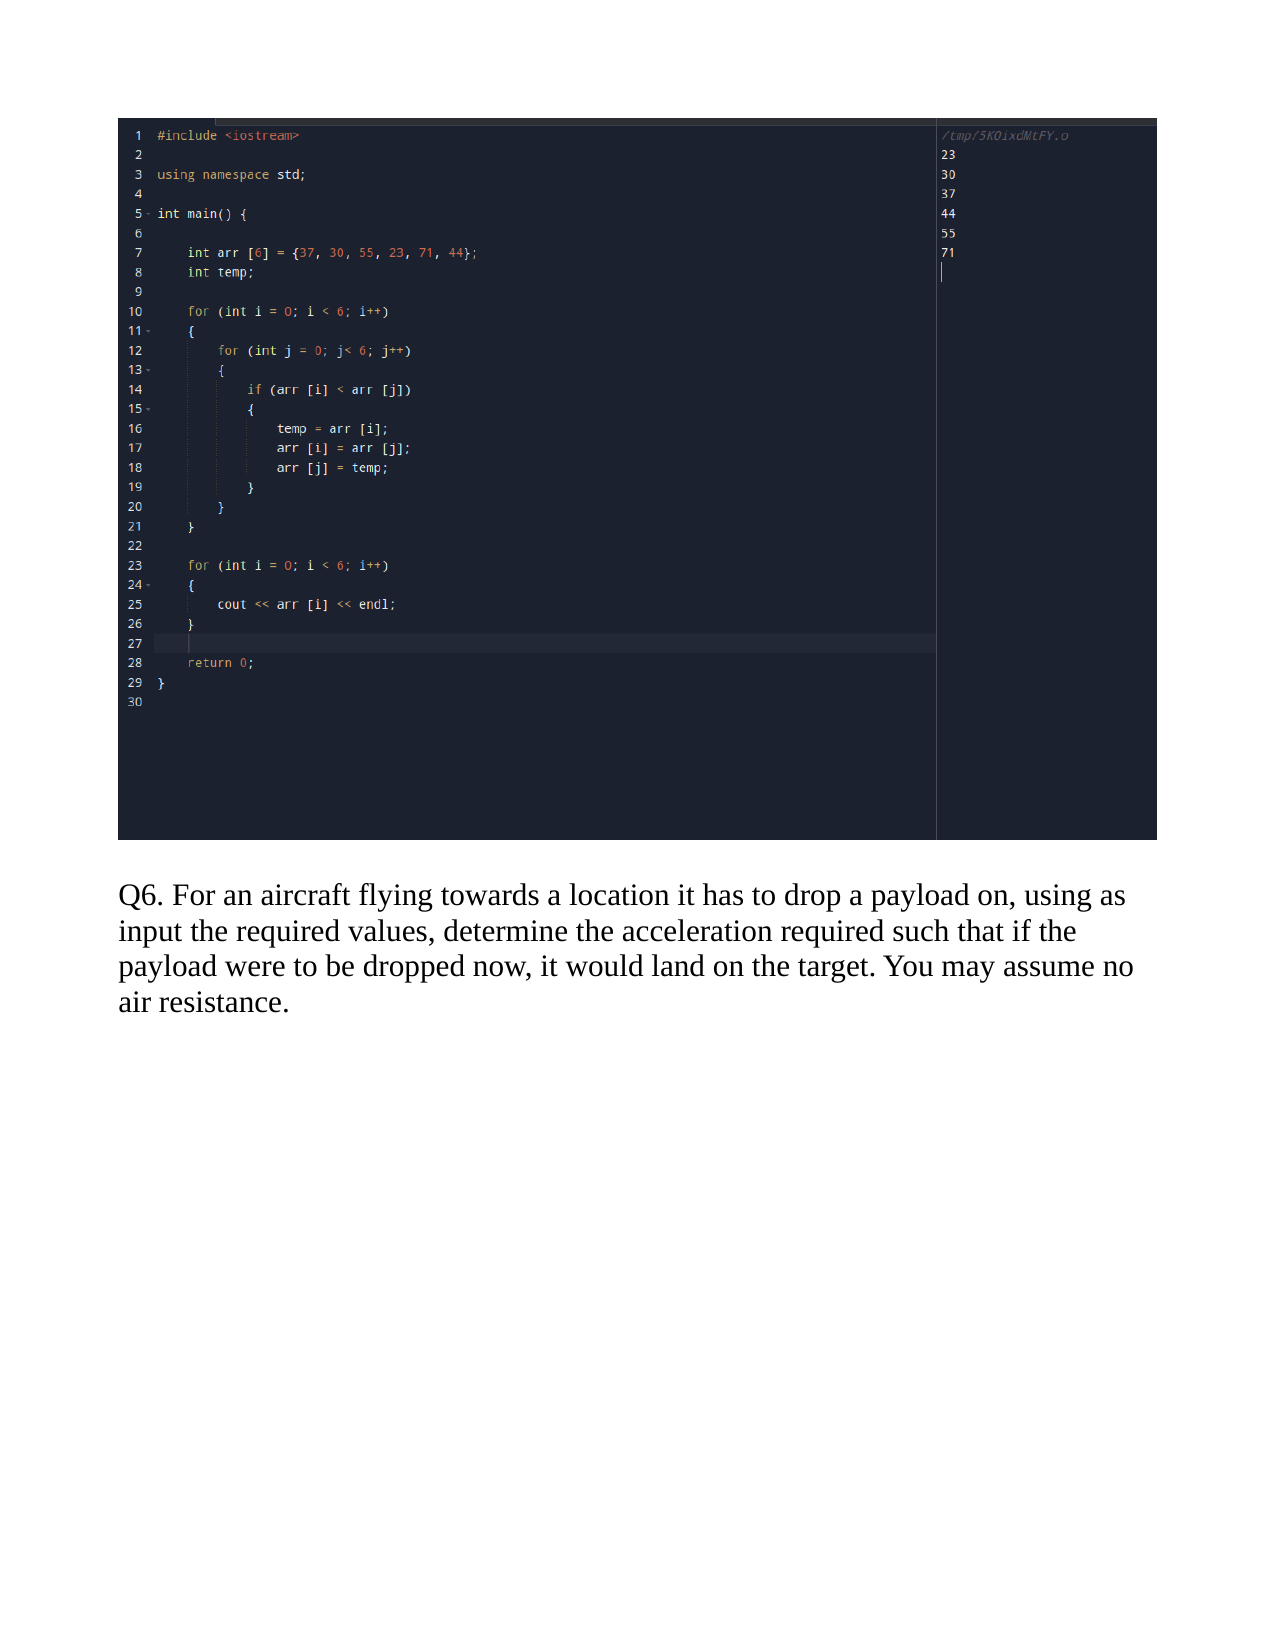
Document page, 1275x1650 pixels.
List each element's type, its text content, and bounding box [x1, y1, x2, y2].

picture [118, 118, 1157, 840]
text Q6. For an aircraft flying towards a location it has to drop a payload on, using as input the required values, determine the acceleration required such that if the payload were to be dropped now, it would land on the target. You may assume no air resistance. [118, 876, 1157, 1019]
